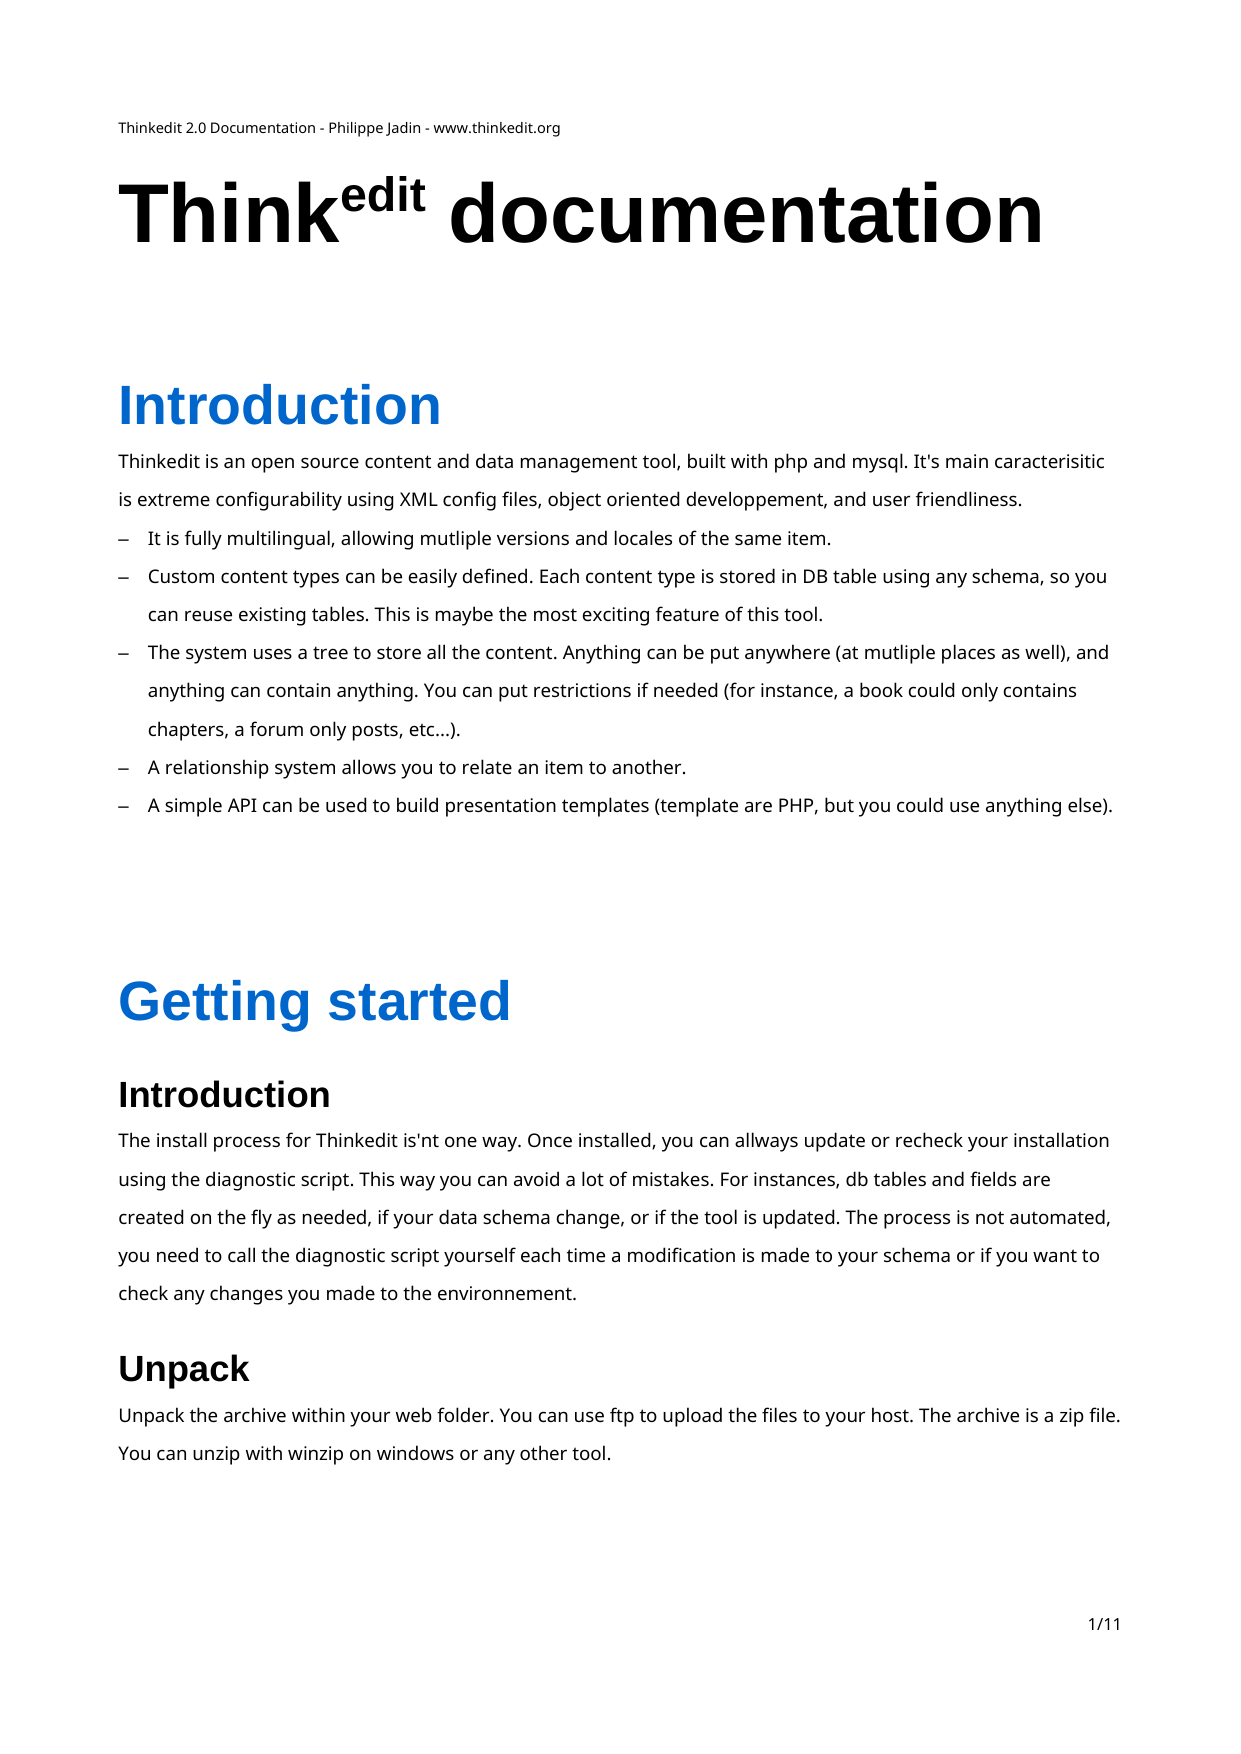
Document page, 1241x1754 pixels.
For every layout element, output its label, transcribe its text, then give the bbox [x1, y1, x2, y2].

list Custom content types can be easily defined. Each content type is stored in DB table using any schema, so you can reuse existing tables. This is maybe the most exciting feature of this tool. [118, 563, 1122, 627]
subtitle Unpack [118, 1349, 1122, 1389]
text Unpack the archive within your web folder. You can use ftp to upload the files to your host. The archive is a zip file. You can unzip with winzip on windows or any other tool. [118, 1402, 1122, 1466]
list It is fully multilingual, allowing mutliple versions and locales of the same item. [118, 525, 1122, 551]
list A relationship system allows you to relate an item to another. [118, 754, 1122, 780]
subtitle Introduction [118, 374, 1122, 436]
text Thinkedit is an open source content and data management tool, built with php and mysql. It's main caracterisitic is extreme configurability using XML config files, object oriented developpement, and user friendliness. [118, 448, 1122, 512]
text The install process for Thinkedit is'nt one way. Once installed, you can allways update or recheck your installation using the diagnostic script. This way you can avoid a lot of mistakes. For instances, db tables and fields are created on the fly as needed, if your data schema change, or if the tool is updated. The process is not automated, you need to call the diagnostic script yourself each time a modification is made to your schema or if you want to check any changes you made to the environnement. [118, 1128, 1122, 1306]
text Thinkedit documentation [118, 167, 1122, 260]
list The system uses a tree to store all the content. Anything can be put anywhere (at mutliple places as well), and anything can contain anything. You can put restrictions if needed (for instance, a book could only contains chapters, a forum only posts, etc...). [118, 640, 1122, 742]
subtitle Getting started [118, 970, 1122, 1032]
list A simple API can be used to build presentation templates (template are PHP, but you could use anything else). [118, 793, 1122, 818]
subtitle Introduction [118, 1074, 1122, 1115]
